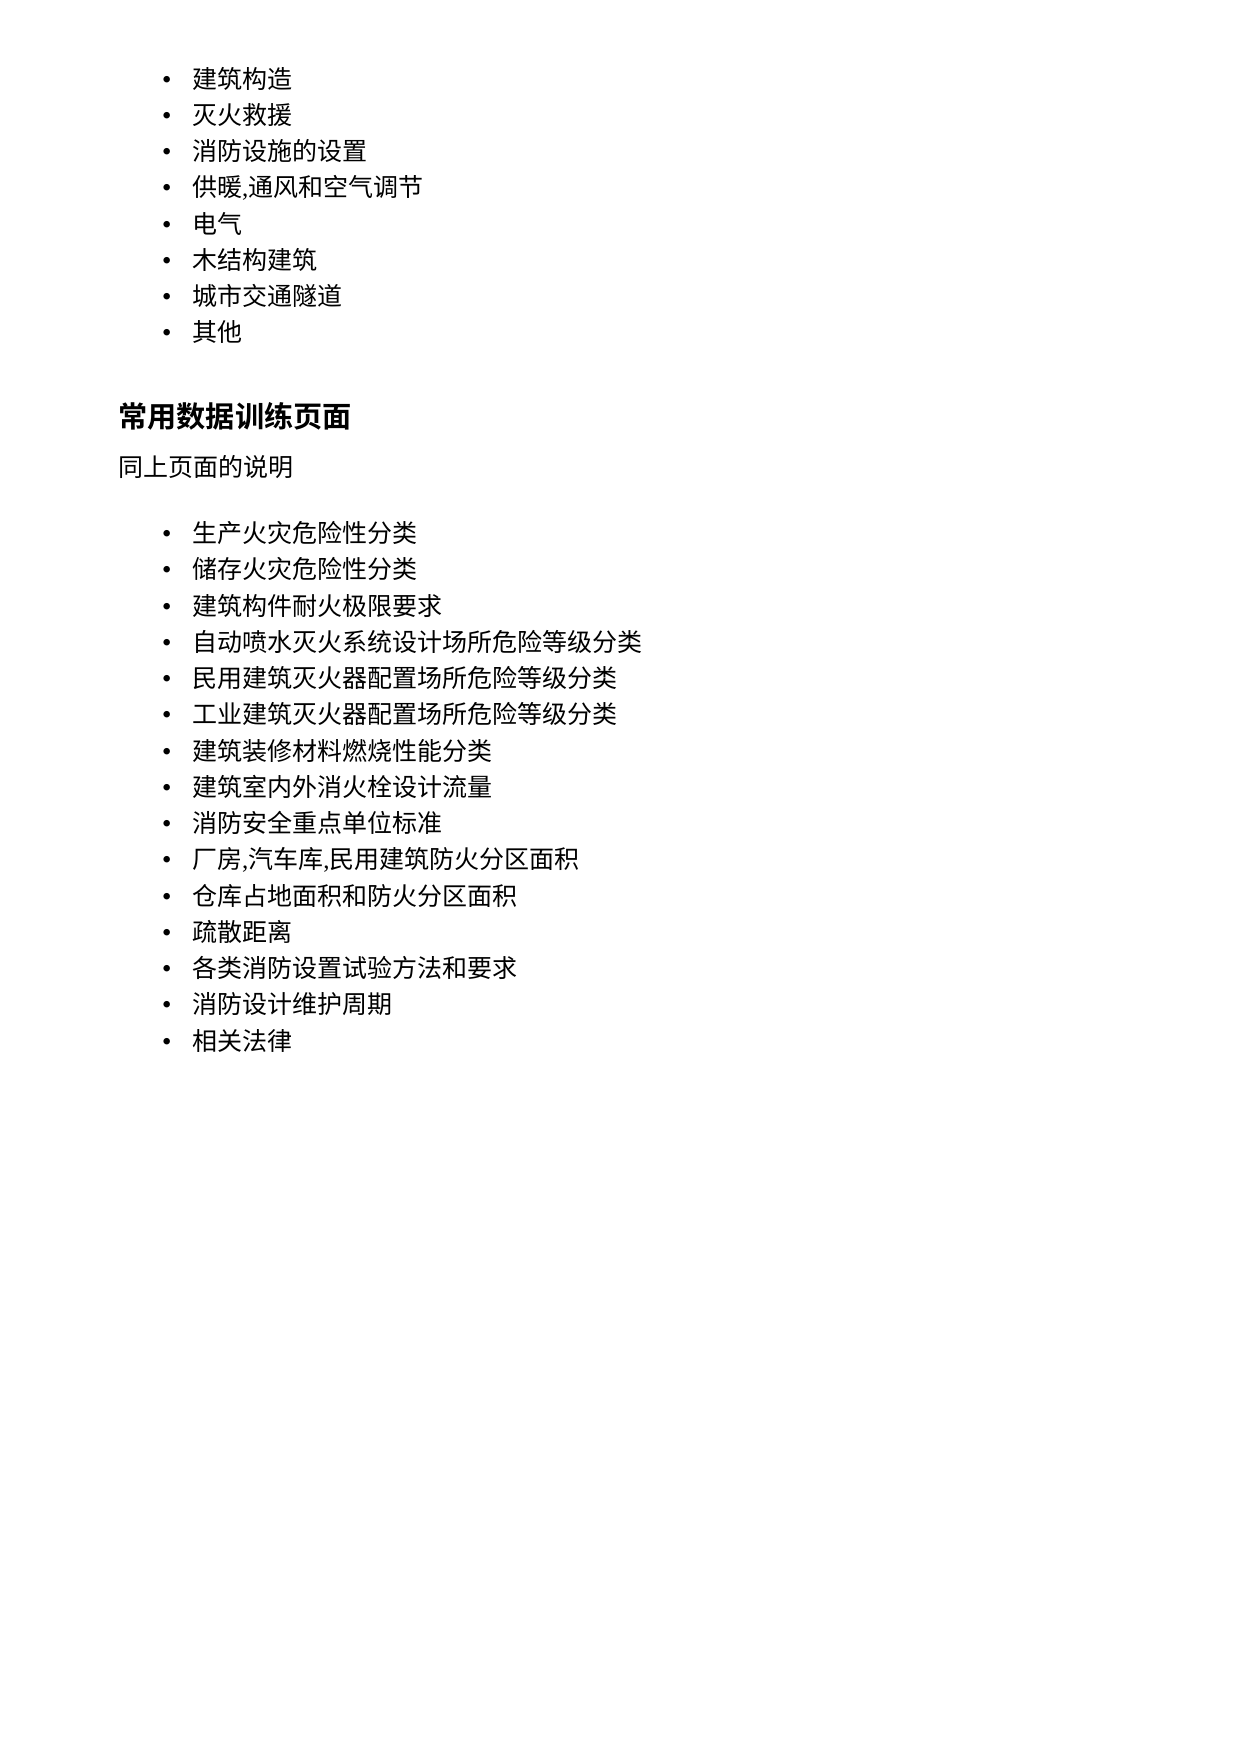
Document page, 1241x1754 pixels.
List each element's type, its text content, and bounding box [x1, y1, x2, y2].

list 储存火灾危险性分类 [162, 550, 1181, 586]
list 仓库占地面积和防火分区面积 [162, 876, 1181, 912]
list 自动喷水灭火系统设计场所危险等级分类 [162, 622, 1181, 659]
list 其他 [162, 313, 1181, 349]
list 建筑室内外消火栓设计流量 [162, 767, 1181, 804]
list 民用建筑灭火器配置场所危险等级分类 [162, 659, 1181, 695]
list 消防设计维护周期 [162, 985, 1181, 1021]
list 工业建筑灭火器配置场所危险等级分类 [162, 695, 1181, 731]
list 消防设施的设置 [162, 132, 1181, 168]
list 建筑构件耐火极限要求 [162, 586, 1181, 622]
list 消防安全重点单位标准 [162, 804, 1181, 840]
list 电气 [162, 204, 1181, 240]
list 厂房,汽车库,民用建筑防火分区面积 [162, 840, 1181, 876]
list 建筑装修材料燃烧性能分类 [162, 731, 1181, 767]
list 灭火救援 [162, 95, 1181, 132]
list 生产火灾危险性分类 [162, 514, 1181, 550]
list 木结构建筑 [162, 240, 1181, 277]
list 供暖,通风和空气调节 [162, 168, 1181, 204]
list 相关法律 [162, 1021, 1181, 1057]
list 城市交通隧道 [162, 277, 1181, 313]
list 疏散距离 [162, 912, 1181, 949]
subtitle 常用数据训练页面 [118, 393, 1181, 435]
list 建筑构造 [162, 59, 1181, 95]
list 各类消防设置试验方法和要求 [162, 949, 1181, 985]
text 同上页面的说明 [118, 448, 1181, 484]
